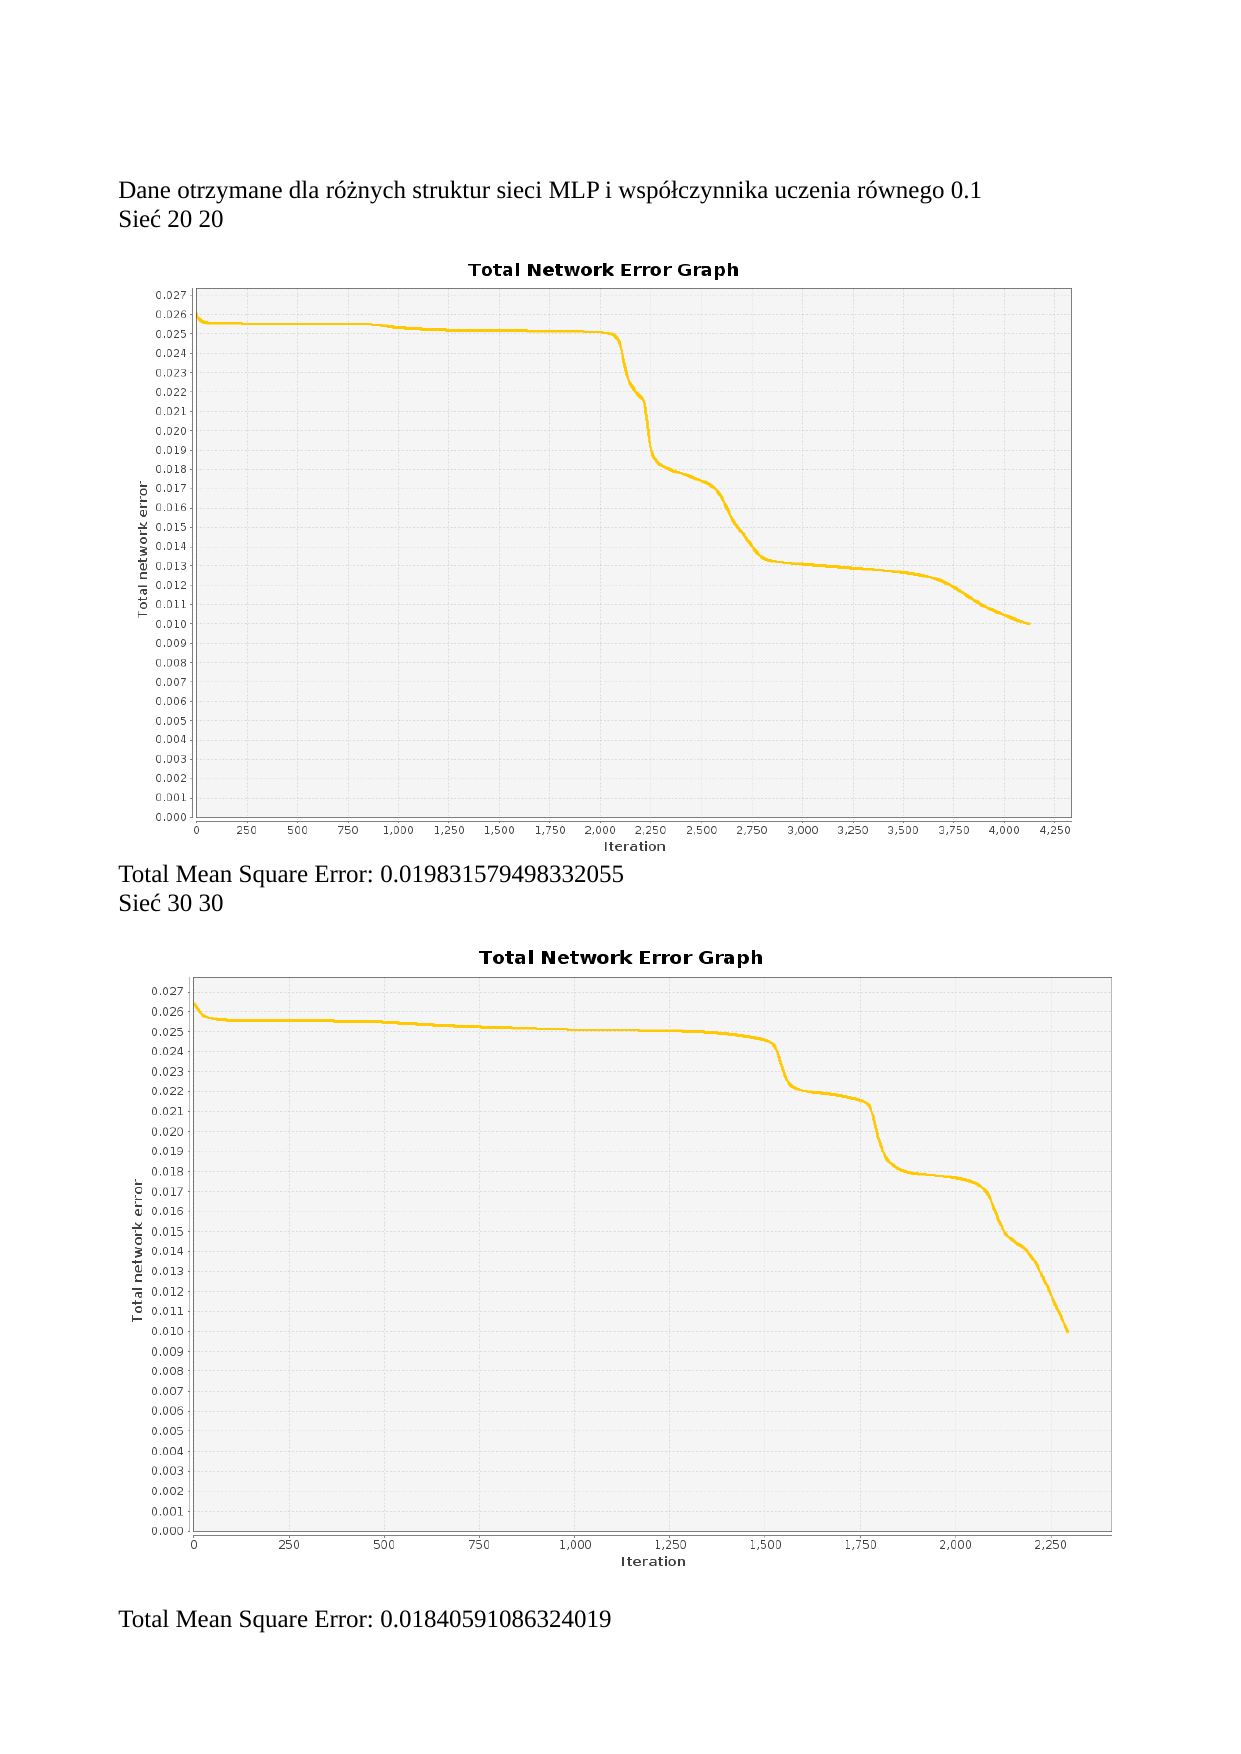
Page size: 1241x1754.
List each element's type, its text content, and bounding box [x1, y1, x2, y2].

text Dane otrzymane dla różnych struktur sieci MLP i współczynnika uczenia równego 0.1 [118, 176, 1122, 204]
text Sieć 20 20 [118, 204, 1122, 233]
text Sieć 30 30 [118, 888, 1122, 917]
text Total Mean Square Error: 0.01840591086324019 [118, 1604, 1122, 1633]
picture [118, 945, 1123, 1576]
text Total Mean Square Error: 0.019831579498332055 [118, 233, 1122, 888]
picture [124, 258, 1082, 860]
